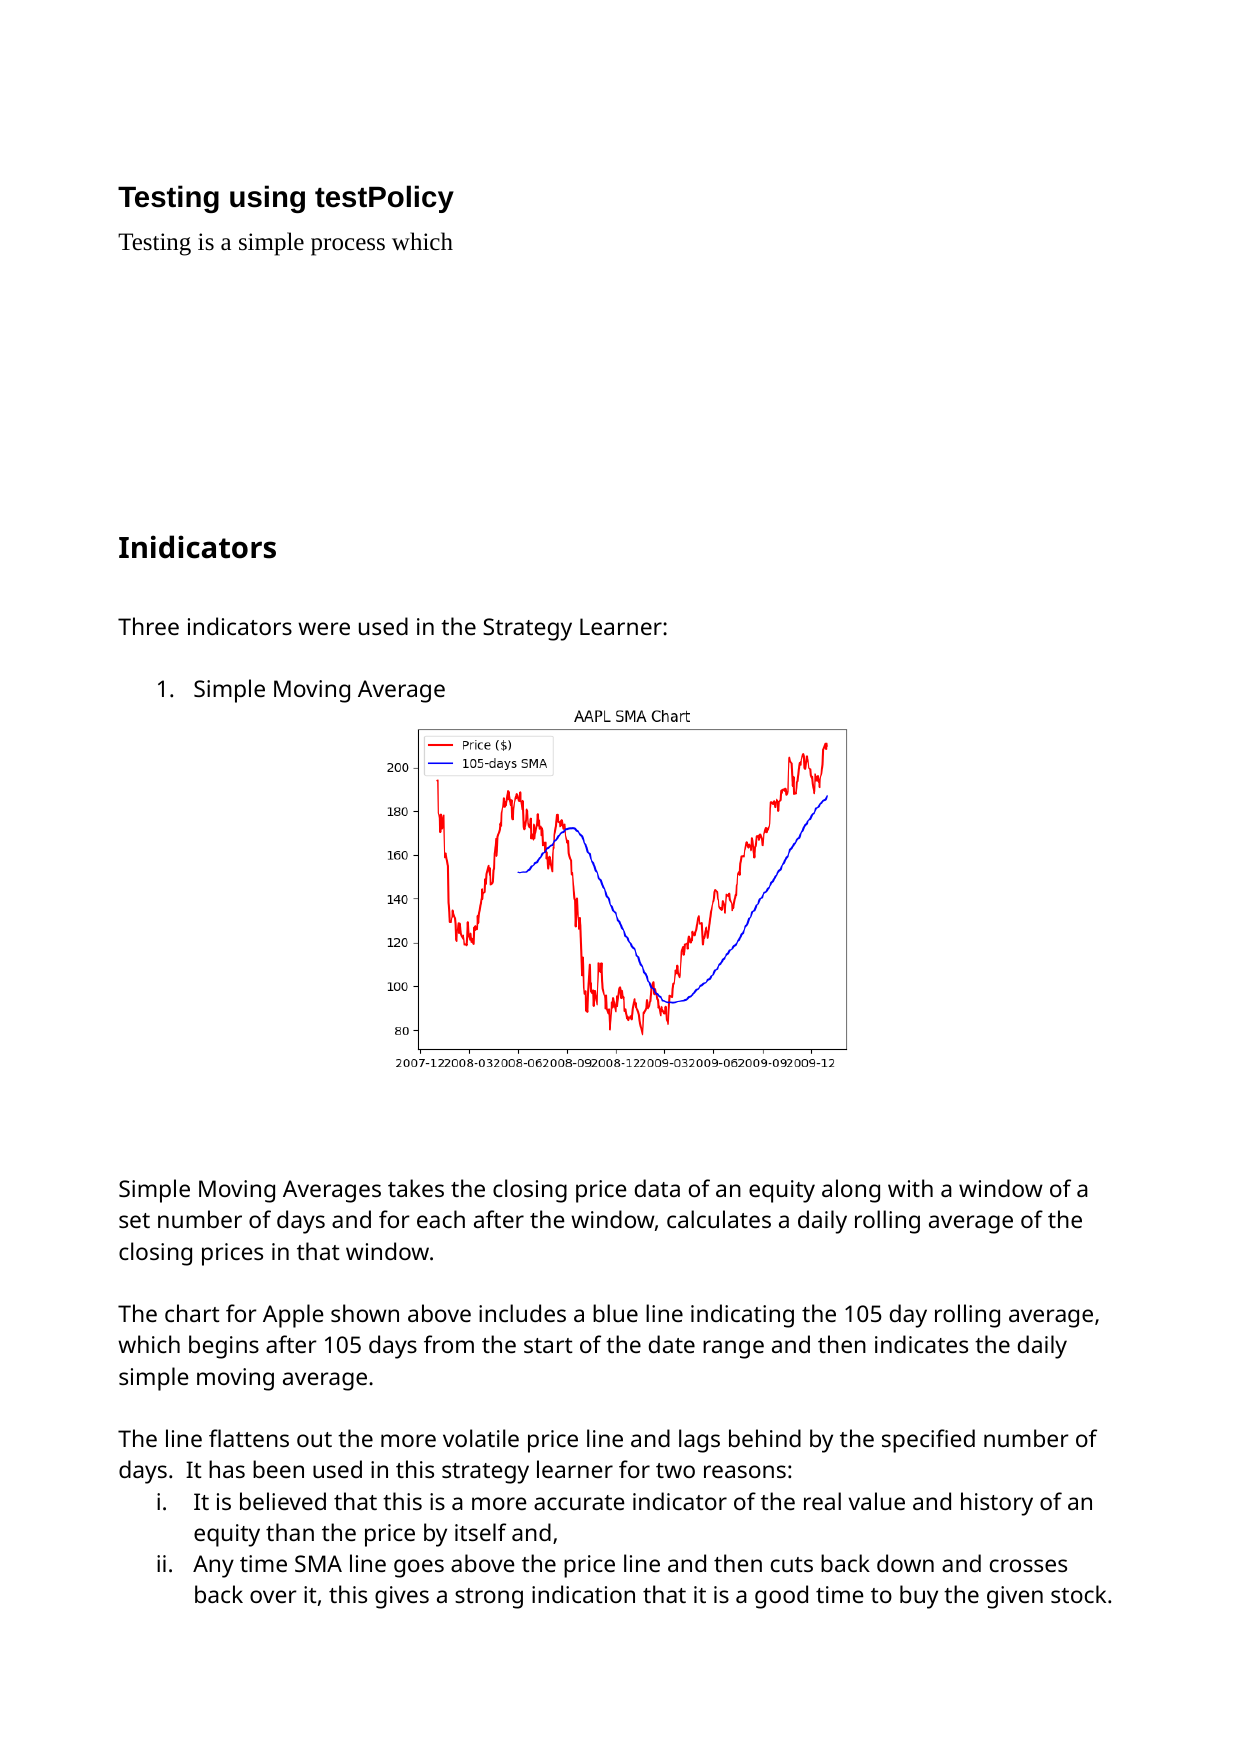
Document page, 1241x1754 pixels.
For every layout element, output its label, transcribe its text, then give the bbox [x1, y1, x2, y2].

text Three indicators were used in the Strategy Learner: [118, 611, 1122, 642]
text Testing is a simple process which [118, 227, 1122, 255]
text The chart for Apple shown above includes a blue line indicating the 105 day rolling average, which begins after 105 days from the start of the date range and then indicates the daily simple moving average. [118, 1298, 1122, 1392]
text The line flattens out the more volatile price line and lags behind by the specified number of days. It has been used in this strategy learner for two reasons: [118, 1423, 1122, 1486]
subtitle Inidicators [118, 527, 1122, 567]
list It is believed that this is a more accurate indicator of the real value and history of an equity than the price by itself and, [156, 1486, 1122, 1548]
list Simple Moving Average [156, 673, 1122, 704]
subtitle Testing using testPolicy [118, 180, 1122, 214]
picture [381, 704, 859, 1073]
list Any time SMA line goes above the price line and then cuts back down and crosses back over it, this gives a strong indication that it is a good time to buy the given stock. [156, 1548, 1122, 1611]
text ­Simple Moving Averages takes the closing price data of an equity along with a window of a set number of days and for each after the window, calculates a daily rolling average of the closing prices in that window. [118, 1173, 1122, 1267]
